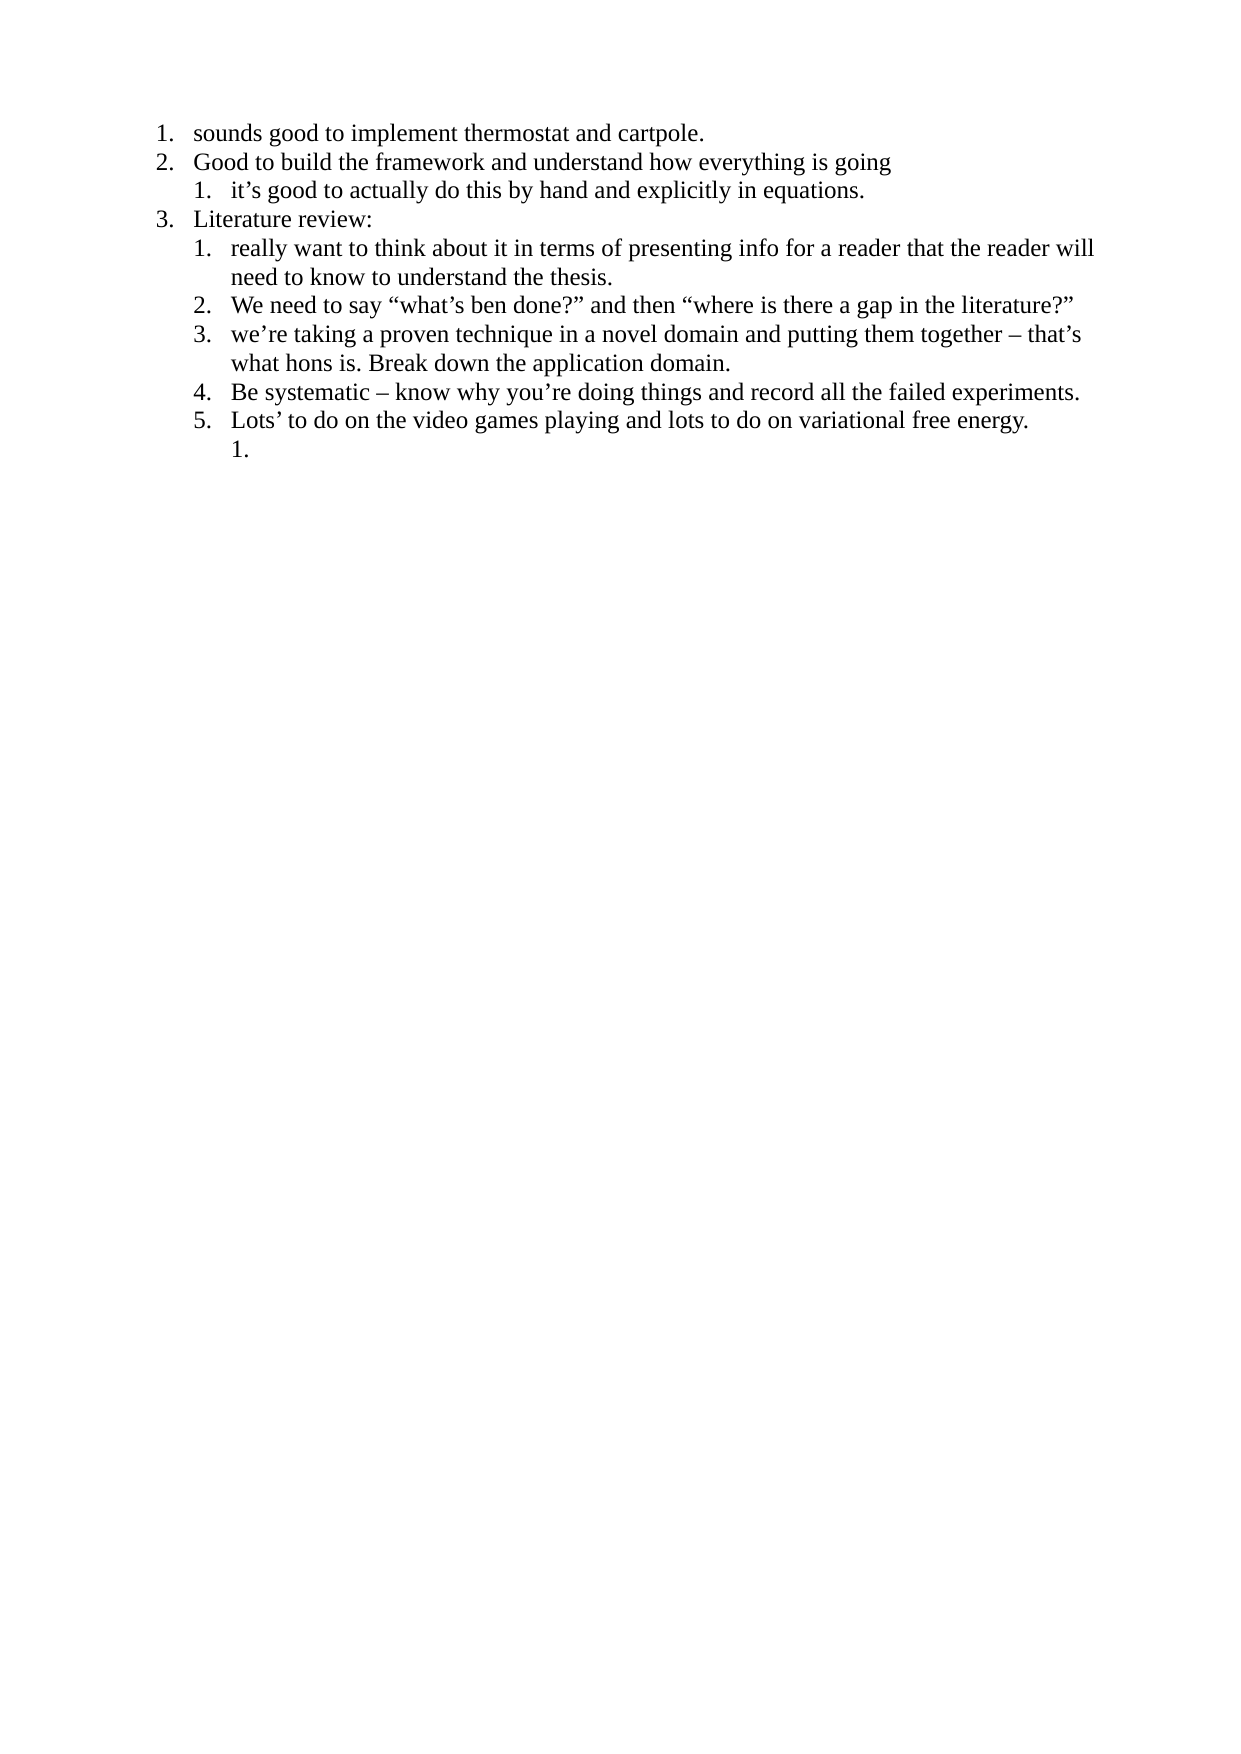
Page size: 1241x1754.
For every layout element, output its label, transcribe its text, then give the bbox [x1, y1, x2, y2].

list We need to say “what’s ben done?” and then “where is there a gap in the literature?” [193, 291, 1122, 319]
list we’re taking a proven technique in a novel domain and putting them together – that’s what hons is. Break down the application domain. [193, 319, 1122, 377]
list really want to think about it in terms of presenting info for a reader that the reader will need to know to understand the thesis. [193, 233, 1122, 291]
list Lots’ to do on the video games playing and lots to do on variational free energy. [193, 406, 1122, 434]
list it’s good to actually do this by hand and explicitly in equations. [193, 176, 1122, 204]
list Good to build the framework and understand how everything is going [156, 147, 1122, 176]
list Be systematic – know why you’re doing things and record all the failed experiments. [193, 377, 1122, 406]
list sounds good to implement thermostat and cartpole. [156, 118, 1122, 147]
list Literature review: [156, 204, 1122, 233]
